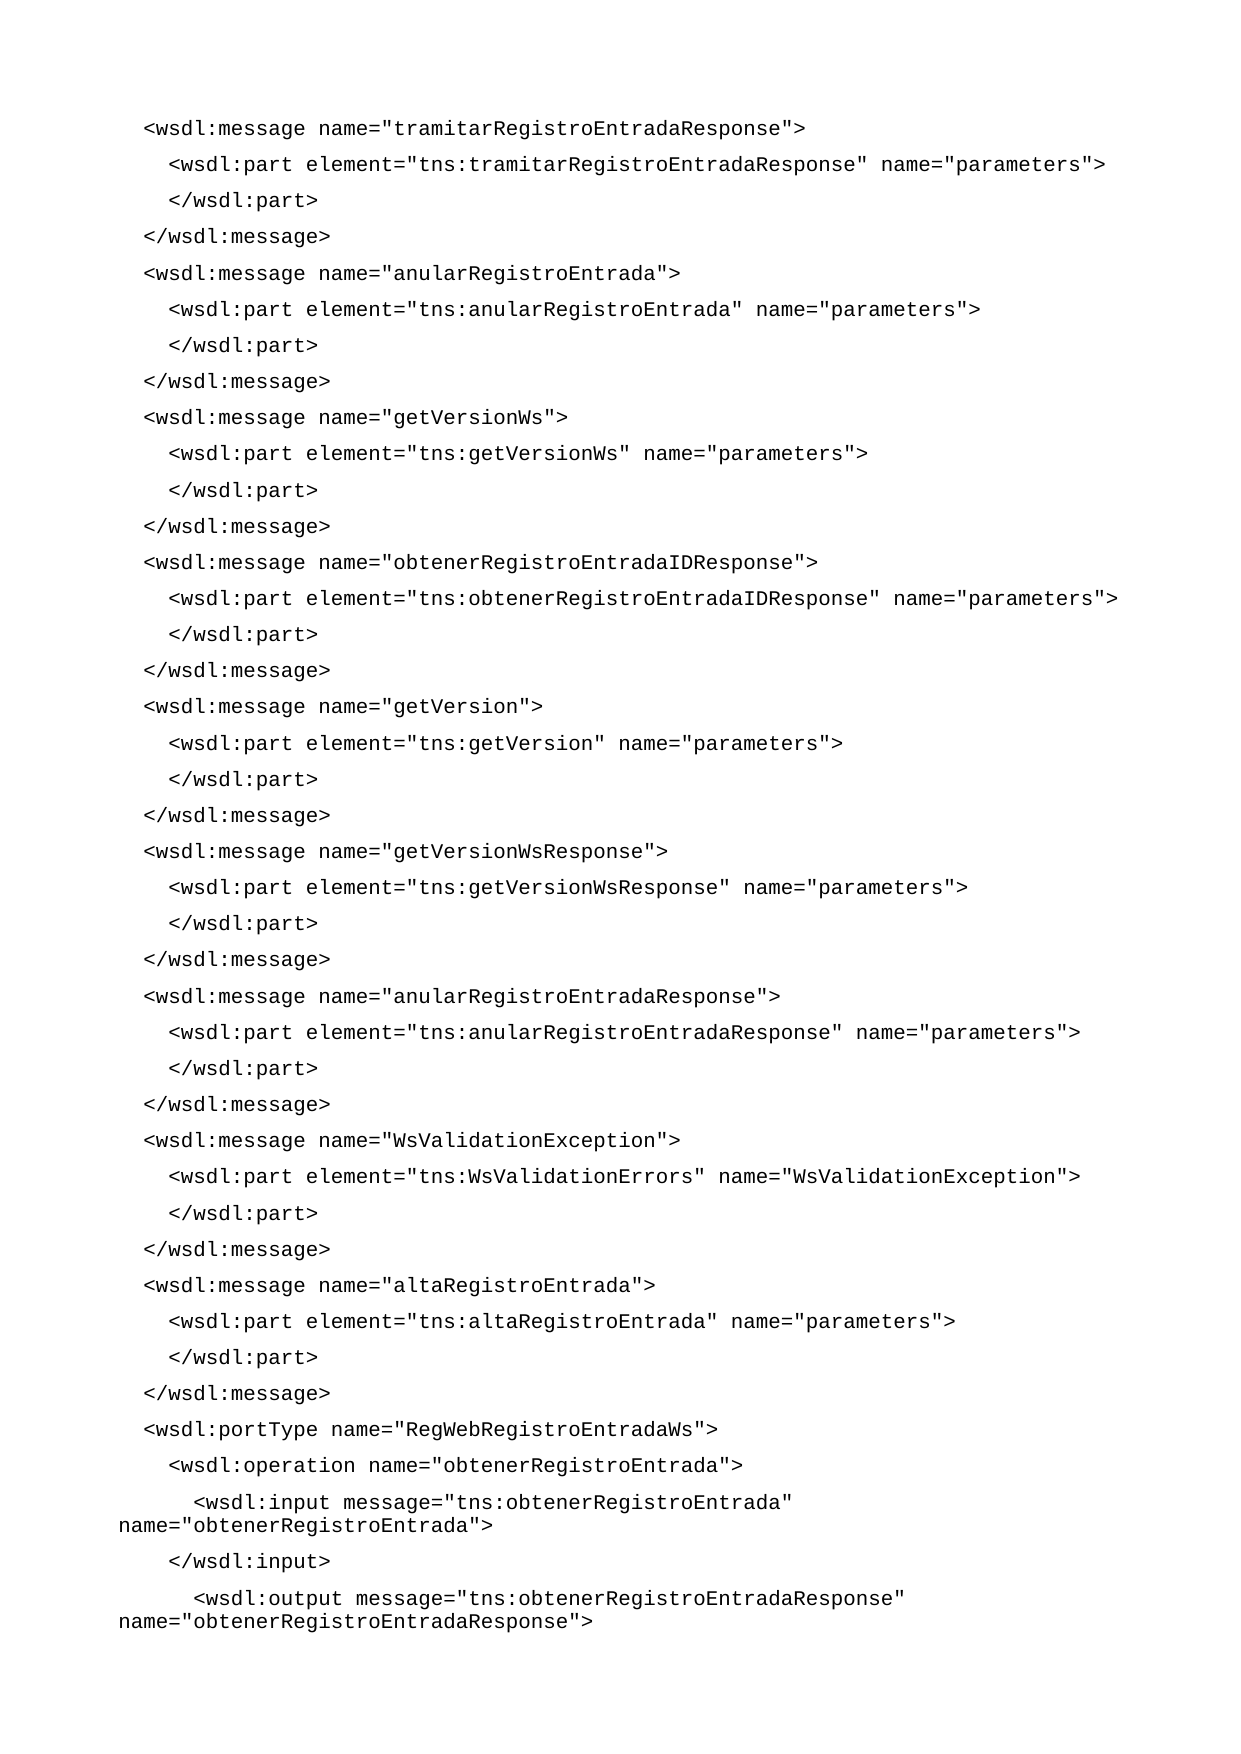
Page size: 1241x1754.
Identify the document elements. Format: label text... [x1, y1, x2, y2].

text <wsdl:input message="tns:obtenerRegistroEntrada" name="obtenerRegistroEntrada"> [118, 1492, 1122, 1539]
text </wsdl:input> [118, 1551, 1122, 1575]
text <wsdl:message name="getVersion"> [118, 696, 1122, 720]
text <wsdl:operation name="obtenerRegistroEntrada"> [118, 1456, 1122, 1479]
text <wsdl:part element="tns:anularRegistroEntrada" name="parameters"> [118, 299, 1122, 322]
text <wsdl:message name="altaRegistroEntrada"> [118, 1275, 1122, 1298]
text <wsdl:message name="obtenerRegistroEntradaIDResponse"> [118, 552, 1122, 576]
text </wsdl:part> [118, 1347, 1122, 1371]
text </wsdl:message> [118, 227, 1122, 250]
text <wsdl:part element="tns:altaRegistroEntrada" name="parameters"> [118, 1311, 1122, 1334]
text <wsdl:message name="tramitarRegistroEntradaResponse"> [118, 118, 1122, 142]
text <wsdl:message name="getVersionWsResponse"> [118, 841, 1122, 865]
text </wsdl:message> [118, 1239, 1122, 1262]
text <wsdl:part element="tns:tramitarRegistroEntradaResponse" name="parameters"> [118, 154, 1122, 178]
text </wsdl:part> [118, 1202, 1122, 1226]
text <wsdl:part element="tns:WsValidationErrors" name="WsValidationException"> [118, 1166, 1122, 1190]
text </wsdl:message> [118, 1094, 1122, 1118]
text <wsdl:part element="tns:getVersion" name="parameters"> [118, 733, 1122, 756]
text <wsdl:message name="getVersionWs"> [118, 407, 1122, 431]
text </wsdl:message> [118, 805, 1122, 828]
text <wsdl:message name="WsValidationException"> [118, 1130, 1122, 1154]
text </wsdl:part> [118, 624, 1122, 648]
text <wsdl:part element="tns:getVersionWsResponse" name="parameters"> [118, 877, 1122, 901]
text </wsdl:part> [118, 190, 1122, 214]
text <wsdl:part element="tns:anularRegistroEntradaResponse" name="parameters"> [118, 1022, 1122, 1045]
text </wsdl:part> [118, 913, 1122, 937]
text <wsdl:part element="tns:getVersionWs" name="parameters"> [118, 443, 1122, 467]
text <wsdl:message name="anularRegistroEntradaResponse"> [118, 986, 1122, 1009]
text </wsdl:message> [118, 660, 1122, 684]
text </wsdl:part> [118, 479, 1122, 503]
text </wsdl:message> [118, 371, 1122, 395]
text <wsdl:output message="tns:obtenerRegistroEntradaResponse" name="obtenerRegistroEntradaResponse"> [118, 1588, 1122, 1635]
text <wsdl:part element="tns:obtenerRegistroEntradaIDResponse" name="parameters"> [118, 588, 1122, 612]
text <wsdl:portType name="RegWebRegistroEntradaWs"> [118, 1419, 1122, 1443]
text </wsdl:part> [118, 1058, 1122, 1082]
text </wsdl:message> [118, 516, 1122, 539]
text </wsdl:message> [118, 1383, 1122, 1407]
text </wsdl:part> [118, 769, 1122, 792]
text <wsdl:message name="anularRegistroEntrada"> [118, 263, 1122, 286]
text </wsdl:part> [118, 335, 1122, 359]
text </wsdl:message> [118, 949, 1122, 973]
